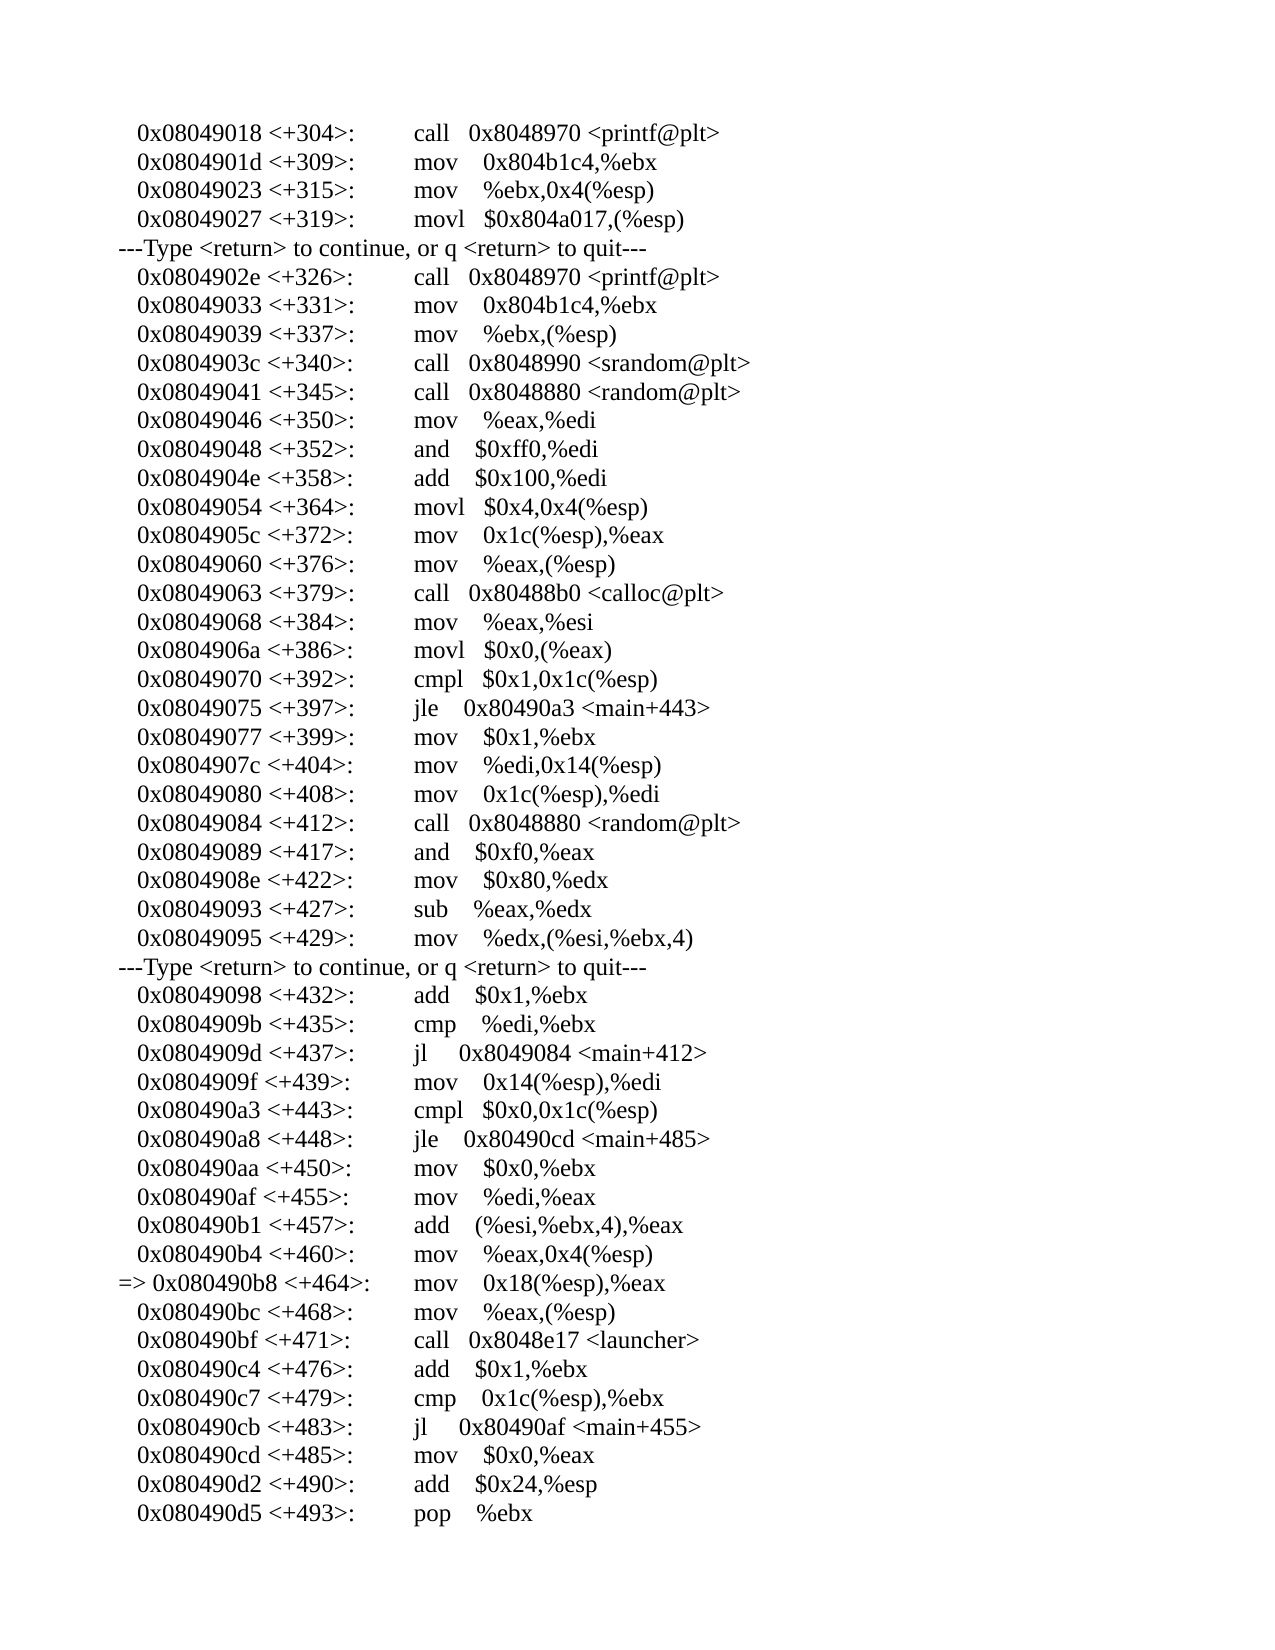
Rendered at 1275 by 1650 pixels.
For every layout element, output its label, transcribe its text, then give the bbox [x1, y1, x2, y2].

text 0x0804909d <+437>: jl 0x8049084 <main+412> [118, 1038, 1157, 1067]
text 0x08049060 <+376>: mov %eax,(%esp) [118, 549, 1157, 578]
text 0x08049039 <+337>: mov %ebx,(%esp) [118, 319, 1157, 348]
text 0x080490af <+455>: mov %edi,%eax [118, 1182, 1157, 1211]
text 0x08049023 <+315>: mov %ebx,0x4(%esp) [118, 176, 1157, 204]
text 0x08049084 <+412>: call 0x8048880 <random@plt> [118, 808, 1157, 837]
text 0x0804901d <+309>: mov 0x804b1c4,%ebx [118, 147, 1157, 176]
text 0x08049089 <+417>: and $0xf0,%eax [118, 837, 1157, 866]
text 0x080490c4 <+476>: add $0x1,%ebx [118, 1354, 1157, 1383]
text 0x0804907c <+404>: mov %edi,0x14(%esp) [118, 751, 1157, 779]
text 0x080490b4 <+460>: mov %eax,0x4(%esp) [118, 1239, 1157, 1268]
text 0x0804905c <+372>: mov 0x1c(%esp),%eax [118, 521, 1157, 549]
text ---Type <return> to continue, or q <return> to quit--- [118, 233, 1157, 262]
text 0x080490a3 <+443>: cmpl $0x0,0x1c(%esp) [118, 1096, 1157, 1124]
text 0x08049095 <+429>: mov %edx,(%esi,%ebx,4) [118, 923, 1157, 952]
text 0x080490bf <+471>: call 0x8048e17 <launcher> [118, 1326, 1157, 1354]
text 0x080490cb <+483>: jl 0x80490af <main+455> [118, 1412, 1157, 1441]
text 0x0804902e <+326>: call 0x8048970 <printf@plt> [118, 262, 1157, 291]
text 0x080490aa <+450>: mov $0x0,%ebx [118, 1153, 1157, 1182]
text 0x0804903c <+340>: call 0x8048990 <srandom@plt> [118, 348, 1157, 377]
text 0x080490d2 <+490>: add $0x24,%esp [118, 1469, 1157, 1498]
text 0x080490cd <+485>: mov $0x0,%eax [118, 1441, 1157, 1469]
text 0x08049070 <+392>: cmpl $0x1,0x1c(%esp) [118, 664, 1157, 693]
text 0x08049068 <+384>: mov %eax,%esi [118, 607, 1157, 636]
text ---Type <return> to continue, or q <return> to quit--- [118, 952, 1157, 981]
text 0x08049098 <+432>: add $0x1,%ebx [118, 981, 1157, 1009]
text 0x08049027 <+319>: movl $0x804a017,(%esp) [118, 204, 1157, 233]
text 0x0804904e <+358>: add $0x100,%edi [118, 463, 1157, 492]
text => 0x080490b8 <+464>: mov 0x18(%esp),%eax [118, 1268, 1157, 1297]
text 0x0804908e <+422>: mov $0x80,%edx [118, 866, 1157, 894]
text 0x08049093 <+427>: sub %eax,%edx [118, 894, 1157, 923]
text 0x0804906a <+386>: movl $0x0,(%eax) [118, 636, 1157, 664]
text 0x080490b1 <+457>: add (%esi,%ebx,4),%eax [118, 1211, 1157, 1239]
text 0x08049080 <+408>: mov 0x1c(%esp),%edi [118, 779, 1157, 808]
text 0x08049075 <+397>: jle 0x80490a3 <main+443> [118, 693, 1157, 722]
text 0x0804909f <+439>: mov 0x14(%esp),%edi [118, 1067, 1157, 1096]
text 0x080490a8 <+448>: jle 0x80490cd <main+485> [118, 1124, 1157, 1153]
text 0x080490d5 <+493>: pop %ebx [118, 1498, 1157, 1527]
text 0x080490bc <+468>: mov %eax,(%esp) [118, 1297, 1157, 1326]
text 0x0804909b <+435>: cmp %edi,%ebx [118, 1009, 1157, 1038]
text 0x08049048 <+352>: and $0xff0,%edi [118, 434, 1157, 463]
text 0x08049041 <+345>: call 0x8048880 <random@plt> [118, 377, 1157, 406]
text 0x08049046 <+350>: mov %eax,%edi [118, 406, 1157, 434]
text 0x080490c7 <+479>: cmp 0x1c(%esp),%ebx [118, 1383, 1157, 1412]
text 0x08049054 <+364>: movl $0x4,0x4(%esp) [118, 492, 1157, 521]
text 0x08049077 <+399>: mov $0x1,%ebx [118, 722, 1157, 751]
text 0x08049018 <+304>: call 0x8048970 <printf@plt> [118, 118, 1157, 147]
text 0x08049033 <+331>: mov 0x804b1c4,%ebx [118, 291, 1157, 319]
text 0x08049063 <+379>: call 0x80488b0 <calloc@plt> [118, 578, 1157, 607]
